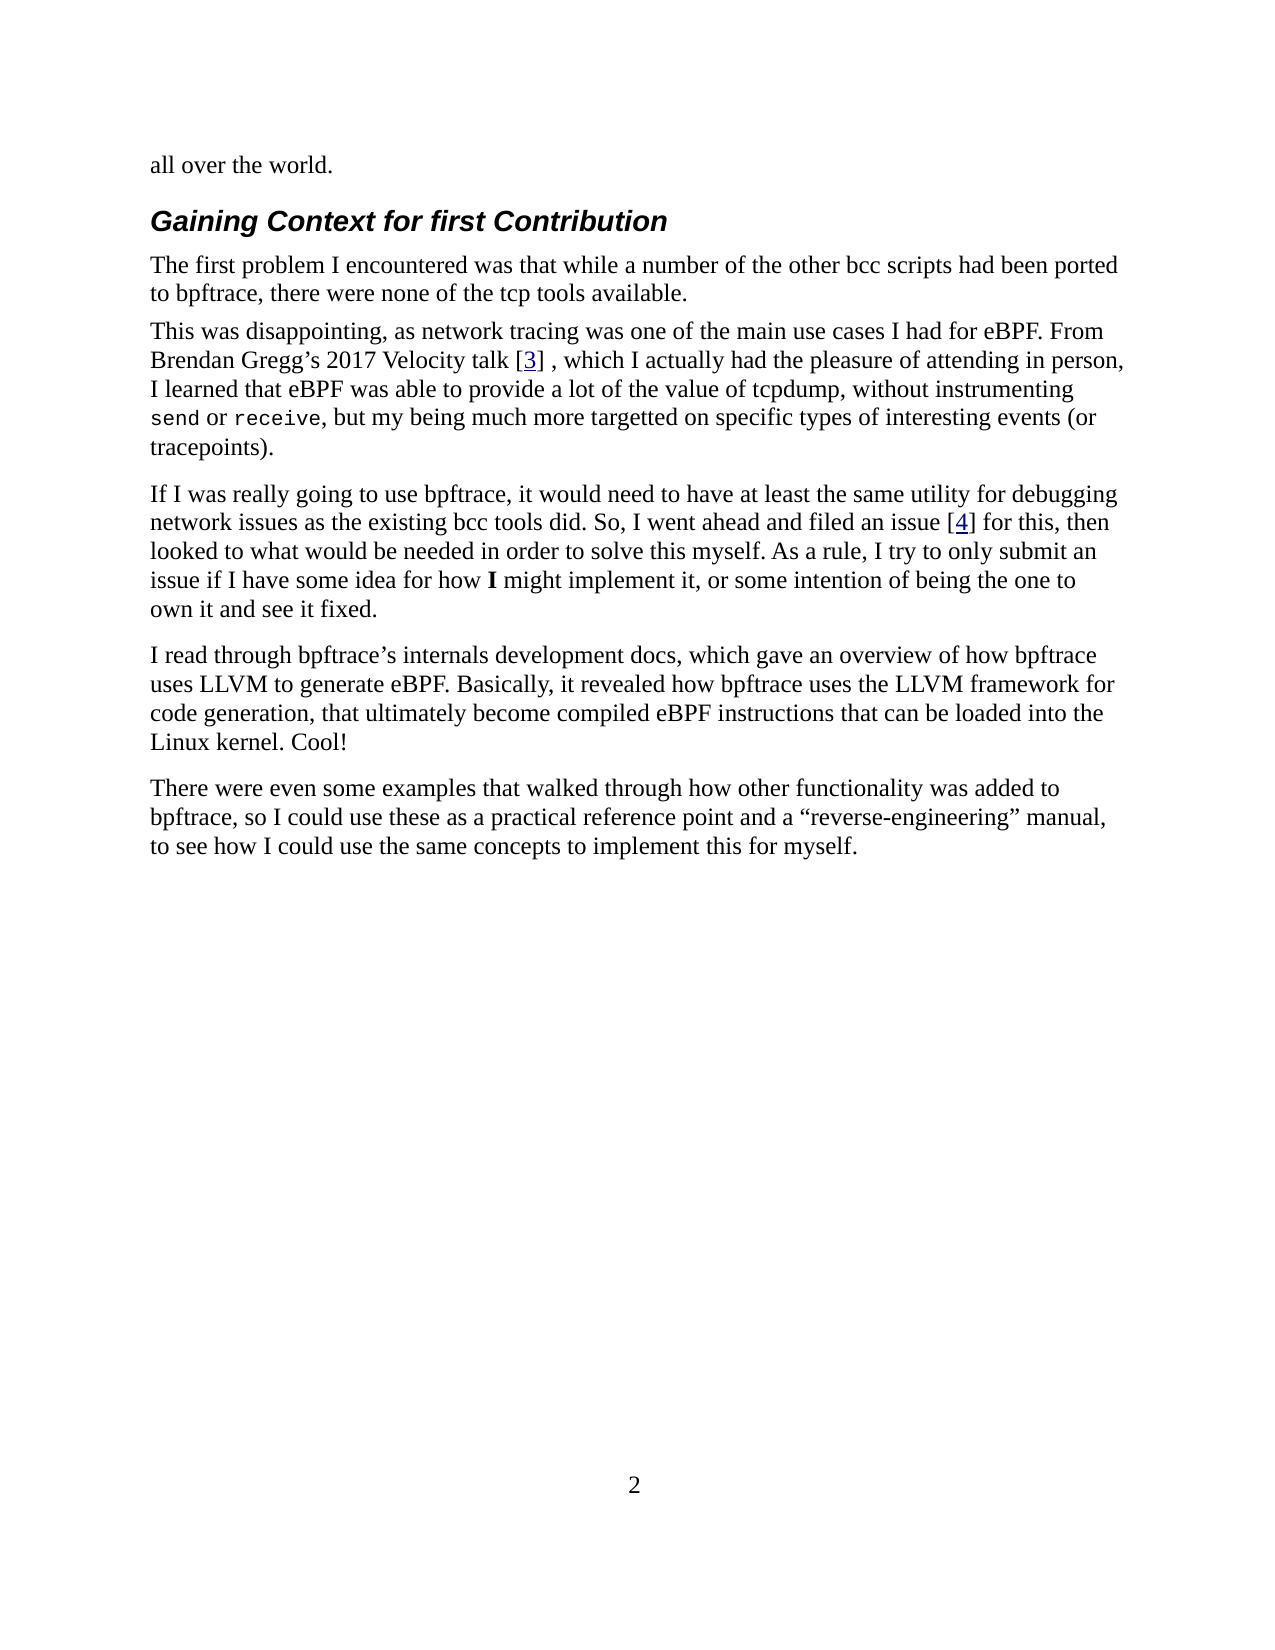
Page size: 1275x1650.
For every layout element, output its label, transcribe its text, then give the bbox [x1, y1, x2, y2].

subtitle Gaining Context for first Contribution [150, 204, 1125, 237]
text There were even some examples that walked through how other functionality was added to bpftrace, so I could use these as a practical reference point and a “reverse-engineering” manual, to see how I could use the same concepts to implement this for myself. [150, 773, 1125, 859]
text all over the world. [150, 150, 1125, 179]
text The first problem I encountered was that while a number of the other bcc scripts had been ported to bpftrace, there were none of the tcp tools available. [150, 250, 1125, 307]
text This was disappointing, as network tracing was one of the main use cases I had for eBPF. From Brendan Gregg’s 2017 Velocity talk [3] , which I actually had the pleasure of attending in person, I learned that eBPF was able to provide a lot of the value of tcpdump, without instrumenting send or receive, but my being much more targetted on specific types of interesting events (or tracepoints). [150, 316, 1125, 461]
text I read through bpftrace’s internals development docs, which gave an overview of how bpftrace uses LLVM to generate eBPF. Basically, it revealed how bpftrace uses the LLVM framework for code generation, that ultimately become compiled eBPF instructions that can be loaded into the Linux kernel. Cool! [150, 640, 1125, 755]
text If I was really going to use bpftrace, it would need to have at least the same utility for debugging network issues as the existing bcc tools did. So, I went ahead and filed an issue [4] for this, then looked to what would be needed in order to solve this myself. As a rule, I try to only submit an issue if I have some idea for how I might implement it, or some intention of being the one to own it and see it fixed. [150, 479, 1125, 622]
